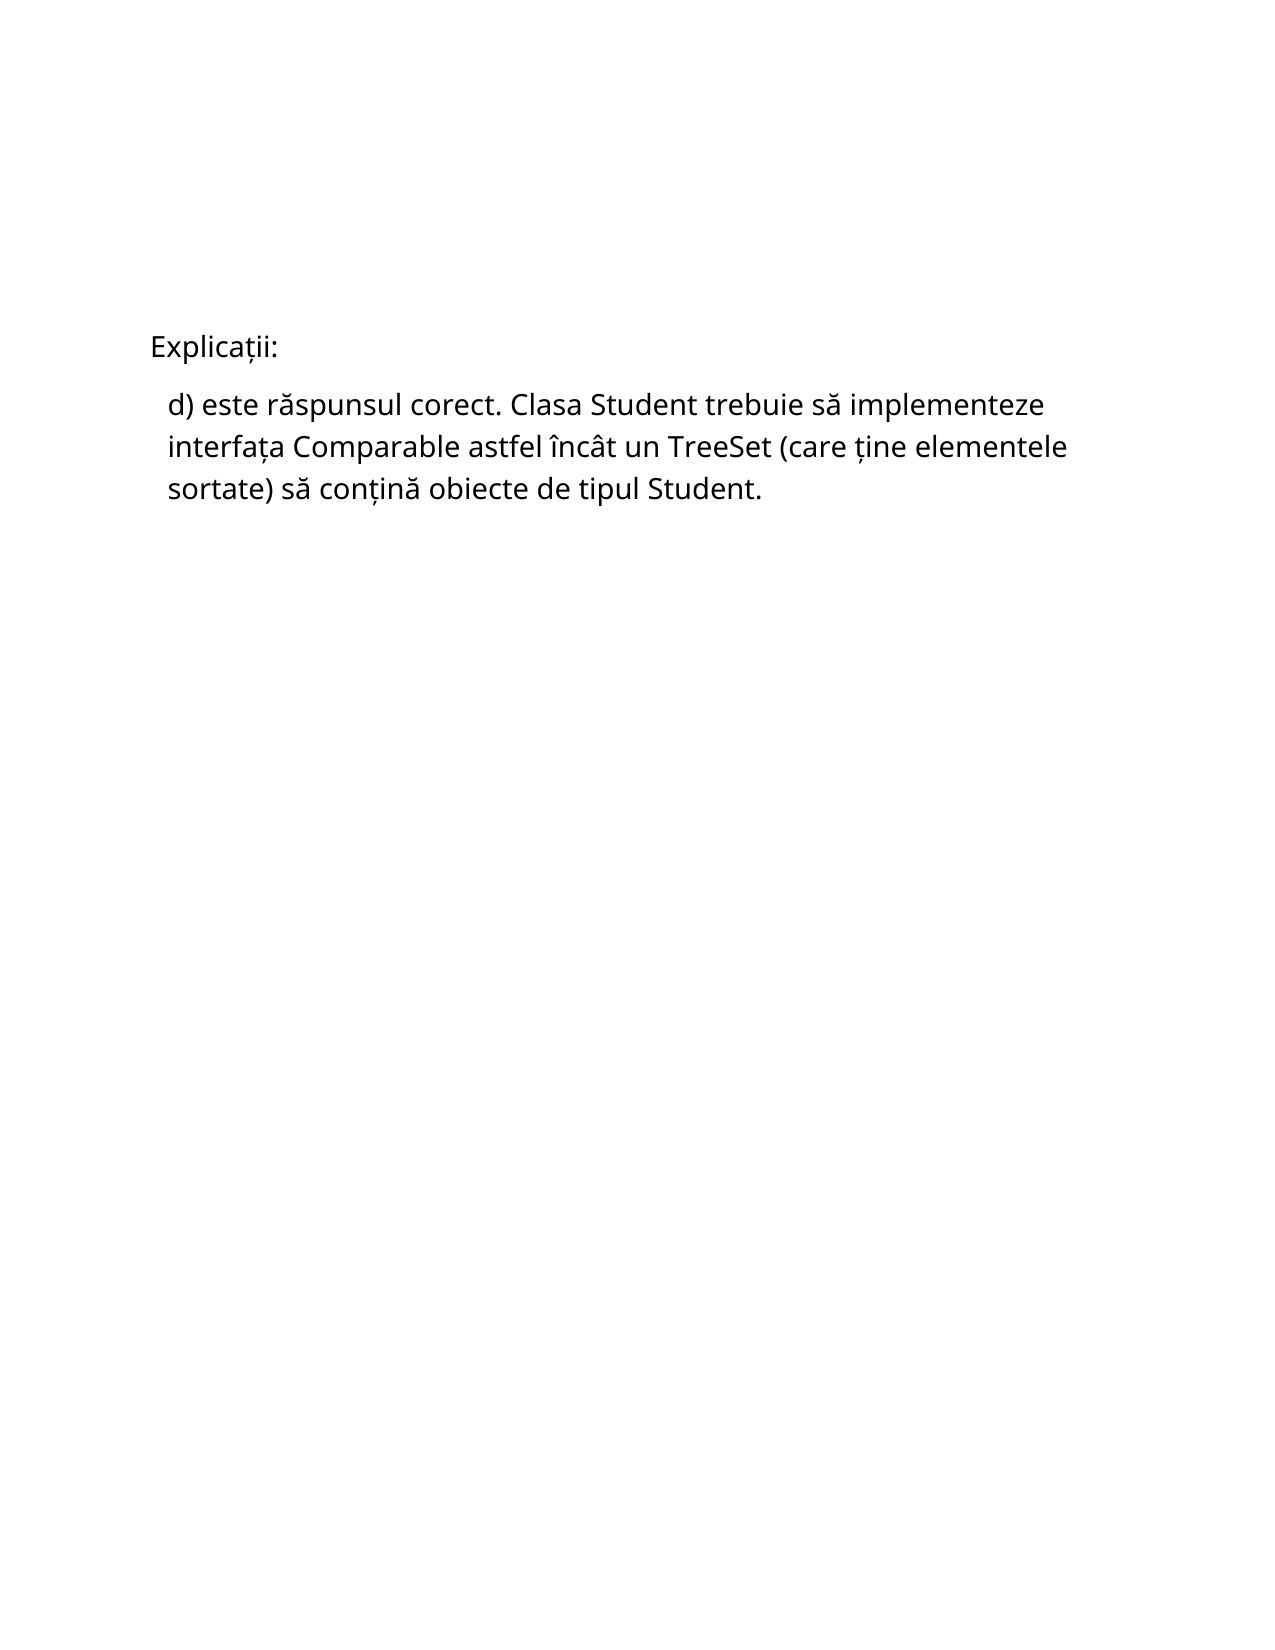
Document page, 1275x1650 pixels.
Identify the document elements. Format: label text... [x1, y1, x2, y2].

text Explicații: [150, 326, 1125, 366]
text d) este răspunsul corect. Clasa Student trebuie să implementeze interfața Comparable astfel încât un TreeSet (care ține elementele sortate) să conțină obiecte de tipul Student. [167, 384, 1125, 508]
